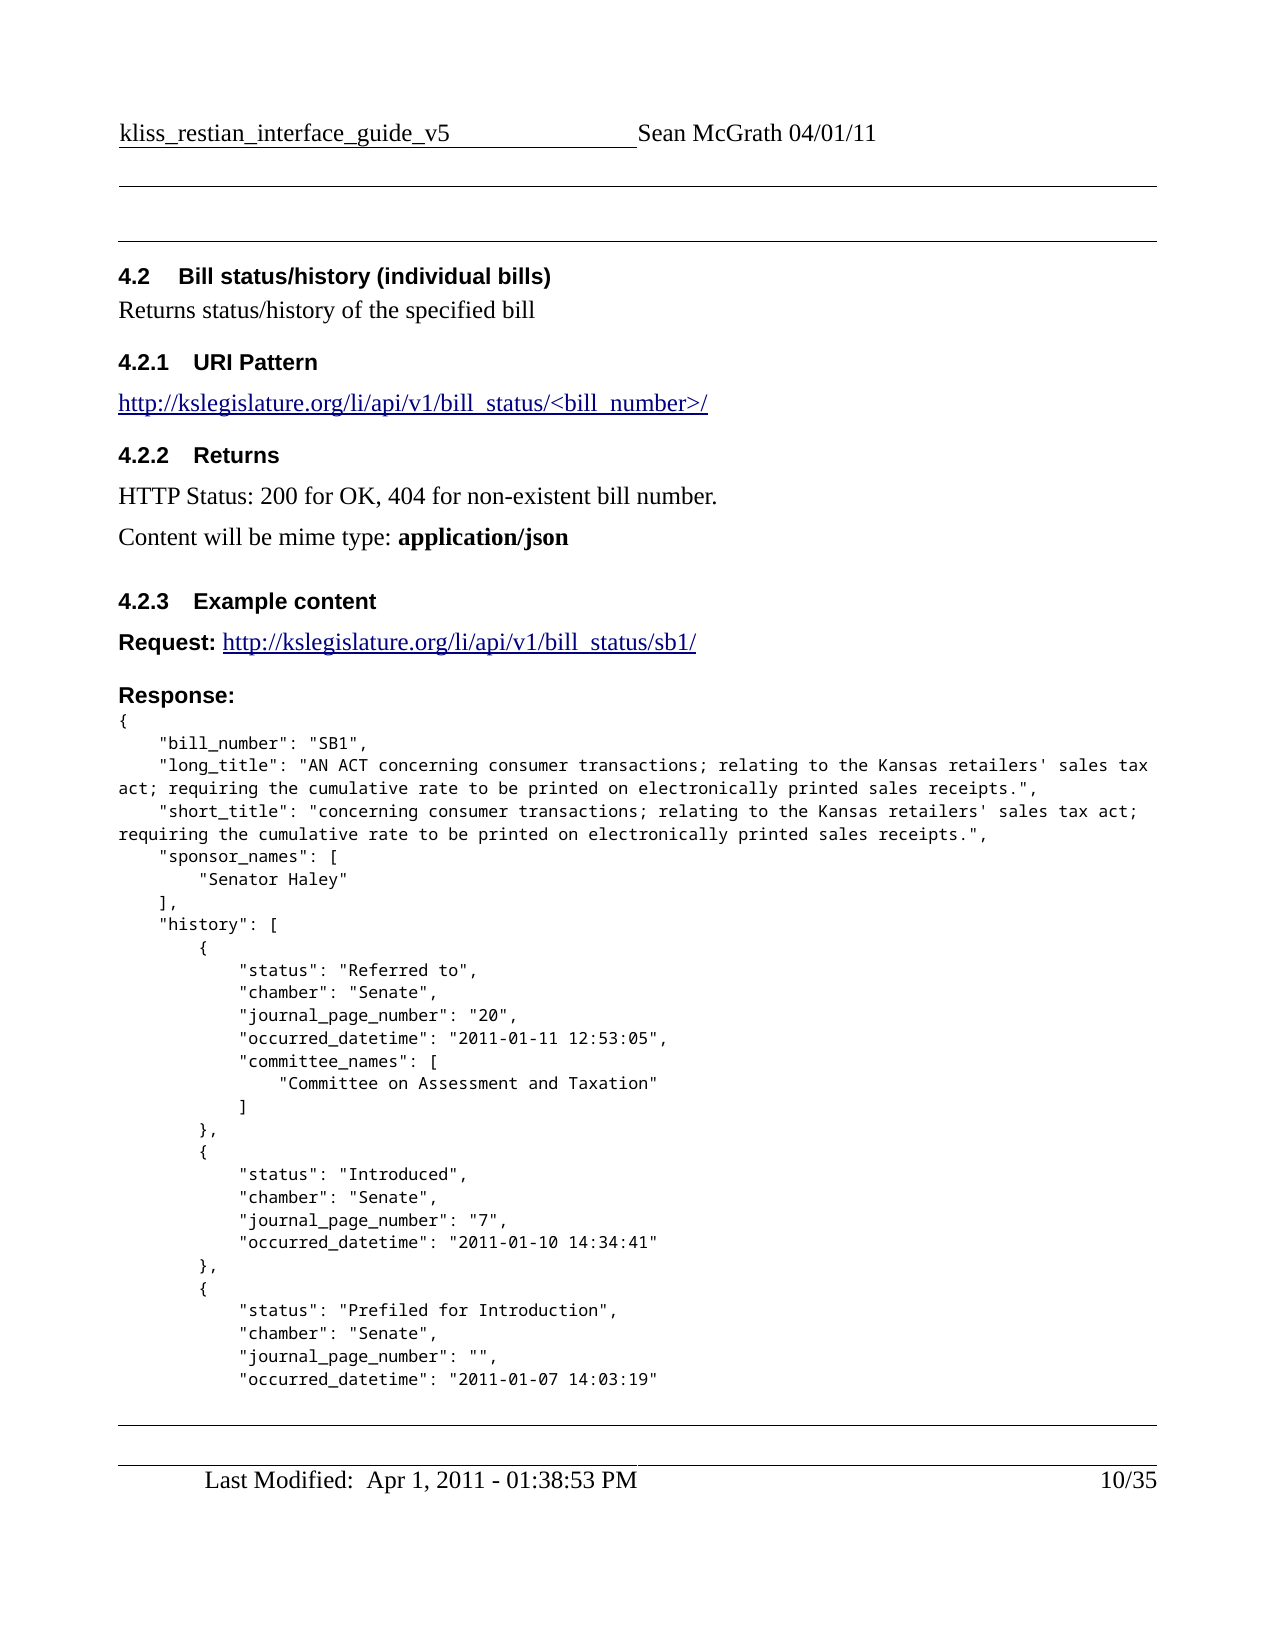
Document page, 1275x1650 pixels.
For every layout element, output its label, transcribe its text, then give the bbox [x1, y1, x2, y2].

text Returns status/history of the specified bill [118, 296, 1157, 324]
text "long_title": "AN ACT concerning consumer transactions; relating to the Kansas retailers' sales tax act; requiring the cumulative rate to be printed on electronically printed sales receipts.", [118, 754, 1157, 799]
text { [118, 936, 1157, 958]
text }, [118, 1117, 1157, 1140]
text "status": "Prefiled for Introduction", [118, 1299, 1157, 1322]
text ] [118, 1095, 1157, 1117]
text "chamber": "Senate", [118, 1322, 1157, 1344]
text "chamber": "Senate", [118, 981, 1157, 1004]
text Request: http://kslegislature.org/li/api/v1/bill_status/sb1/ [118, 627, 1157, 656]
text { [118, 1276, 1157, 1299]
text { [118, 1140, 1157, 1163]
text "status": "Referred to", [118, 958, 1157, 981]
text "journal_page_number": "20", [118, 1004, 1157, 1027]
text "Committee on Assessment and Taxation" [118, 1072, 1157, 1095]
text "occurred_datetime": "2011-01-11 12:53:05", [118, 1027, 1157, 1049]
text "sponsor_names": [ [118, 845, 1157, 868]
text "short_title": "concerning consumer transactions; relating to the Kansas retailers' sales tax act; requiring the cumulative rate to be printed on electronically printed sales receipts.", [118, 799, 1157, 845]
text ], [118, 890, 1157, 913]
text "committee_names": [ [118, 1049, 1157, 1072]
text Response: [118, 682, 1157, 709]
subtitle URI Pattern [118, 349, 1157, 376]
text "chamber": "Senate", [118, 1186, 1157, 1208]
text "bill_number": "SB1", [118, 731, 1157, 754]
text Content will be mime type: application/json [118, 522, 1157, 551]
text HTTP Status: 200 for OK, 404 for non-existent bill number. [118, 481, 1157, 509]
text "journal_page_number": "", [118, 1344, 1157, 1367]
text "Senator Haley" [118, 868, 1157, 890]
text "journal_page_number": "7", [118, 1208, 1157, 1231]
subtitle Example content [118, 588, 1157, 615]
text }, [118, 1254, 1157, 1276]
subtitle Bill status/history (individual bills) [118, 242, 1157, 289]
subtitle Returns [118, 442, 1157, 468]
text "history": [ [118, 913, 1157, 936]
text "occurred_datetime": "2011-01-10 14:34:41" [118, 1231, 1157, 1254]
text "status": "Introduced", [118, 1163, 1157, 1186]
text http://kslegislature.org/li/api/v1/bill_status/<bill_number>/ [118, 388, 1157, 417]
text { [118, 709, 1157, 731]
text "occurred_datetime": "2011-01-07 14:03:19" [118, 1367, 1157, 1390]
